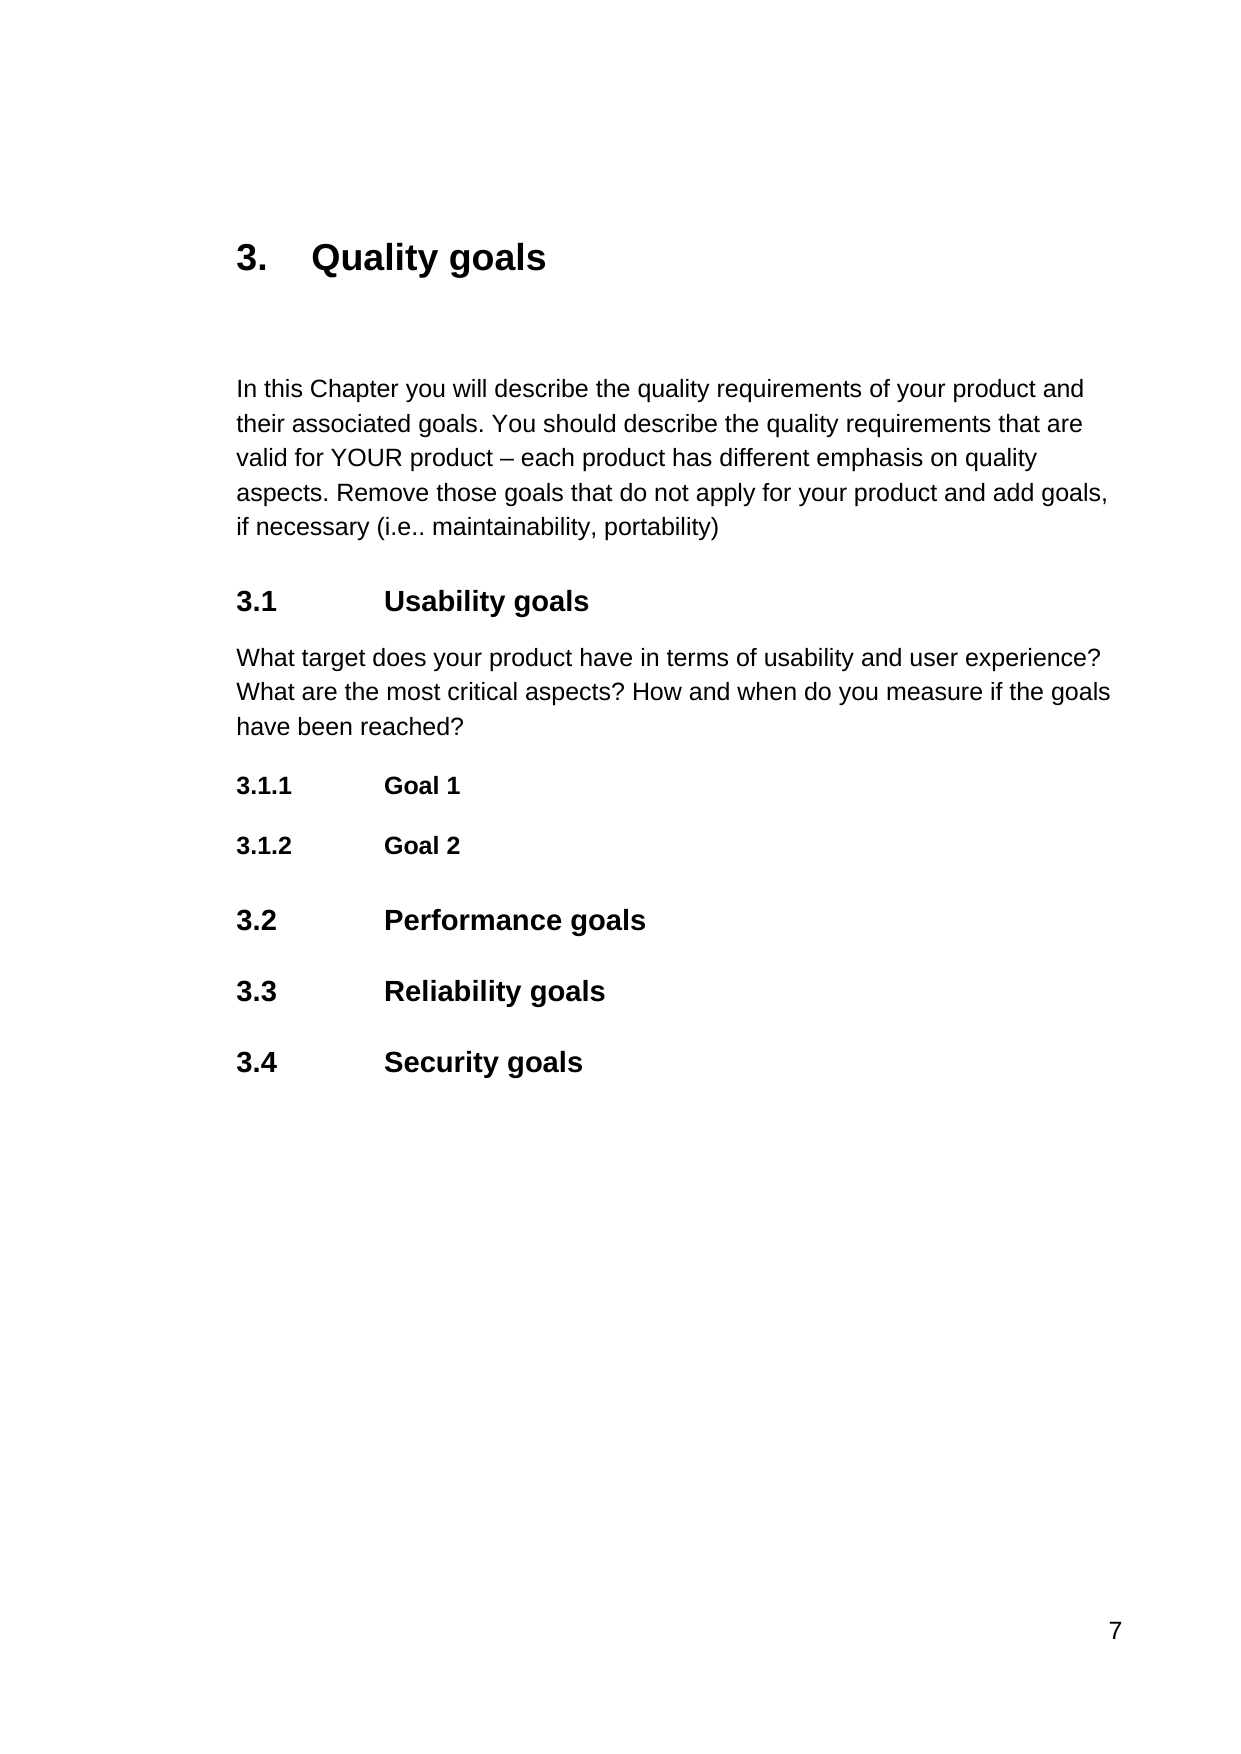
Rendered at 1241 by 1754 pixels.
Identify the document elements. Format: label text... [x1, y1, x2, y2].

text In this Chapter you will describe the quality requirements of your product and their associated goals. You should describe the quality requirements that are valid for YOUR product – each product has different emphasis on quality aspects. Remove those goals that do not apply for your product and add goals, if necessary (i.e.. maintainability, portability) [236, 374, 1122, 541]
subtitle Quality goals [236, 235, 1122, 278]
subtitle Usability goals [236, 584, 1104, 618]
text What target does your product have in terms of usability and user experience? What are the most critical aspects? How and when do you measure if the goals have been reached? [236, 643, 1122, 741]
subtitle Security goals [236, 1045, 1104, 1078]
subtitle Goal 1 [236, 771, 1122, 800]
subtitle Reliability goals [236, 974, 1104, 1007]
subtitle Performance goals [236, 903, 1104, 936]
subtitle Goal 2 [236, 831, 1122, 859]
